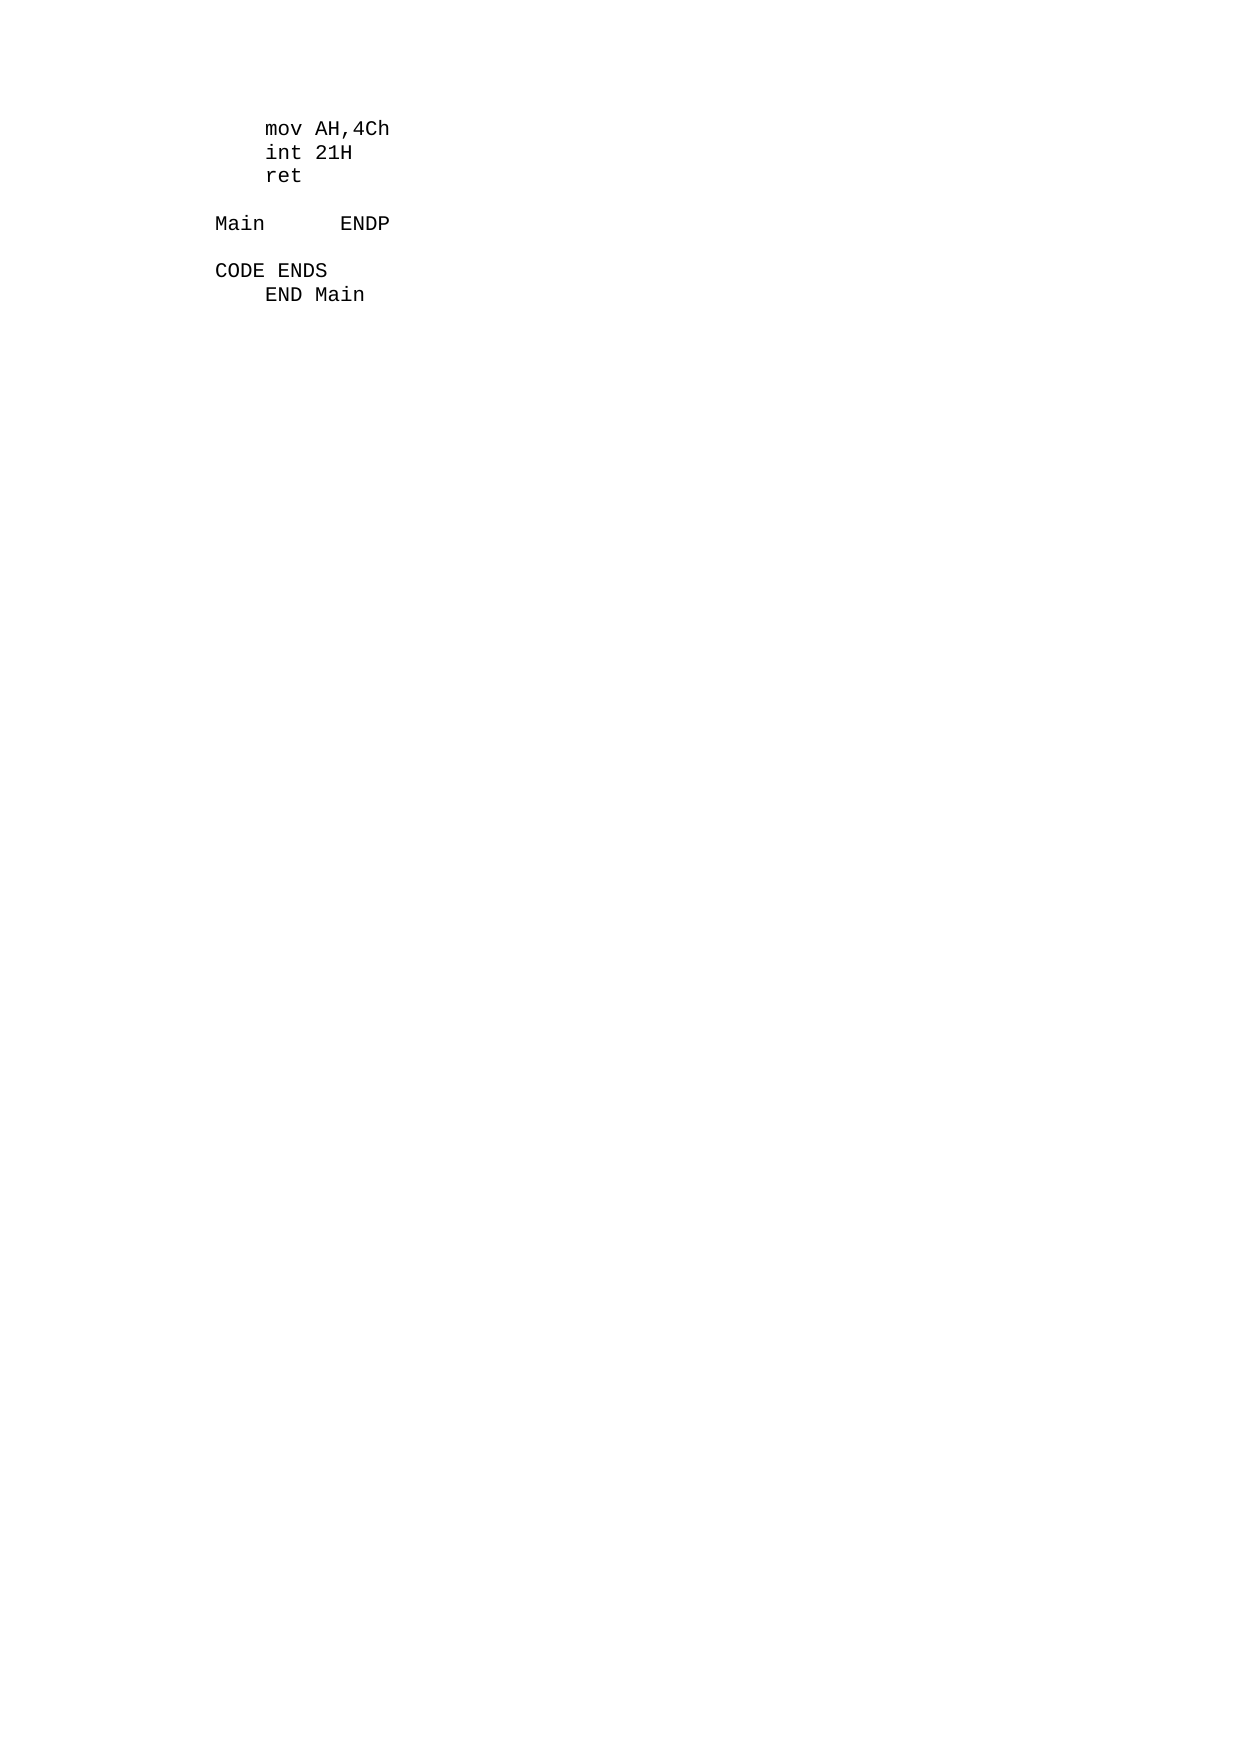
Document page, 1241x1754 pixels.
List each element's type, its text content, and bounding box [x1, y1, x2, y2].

text ret [215, 165, 1152, 189]
text CODE ENDS [215, 260, 1152, 284]
text END Main [215, 284, 1152, 307]
text int 21H [215, 142, 1152, 165]
text Main ENDP [215, 213, 1152, 236]
text mov AH,4Ch [215, 118, 1152, 142]
